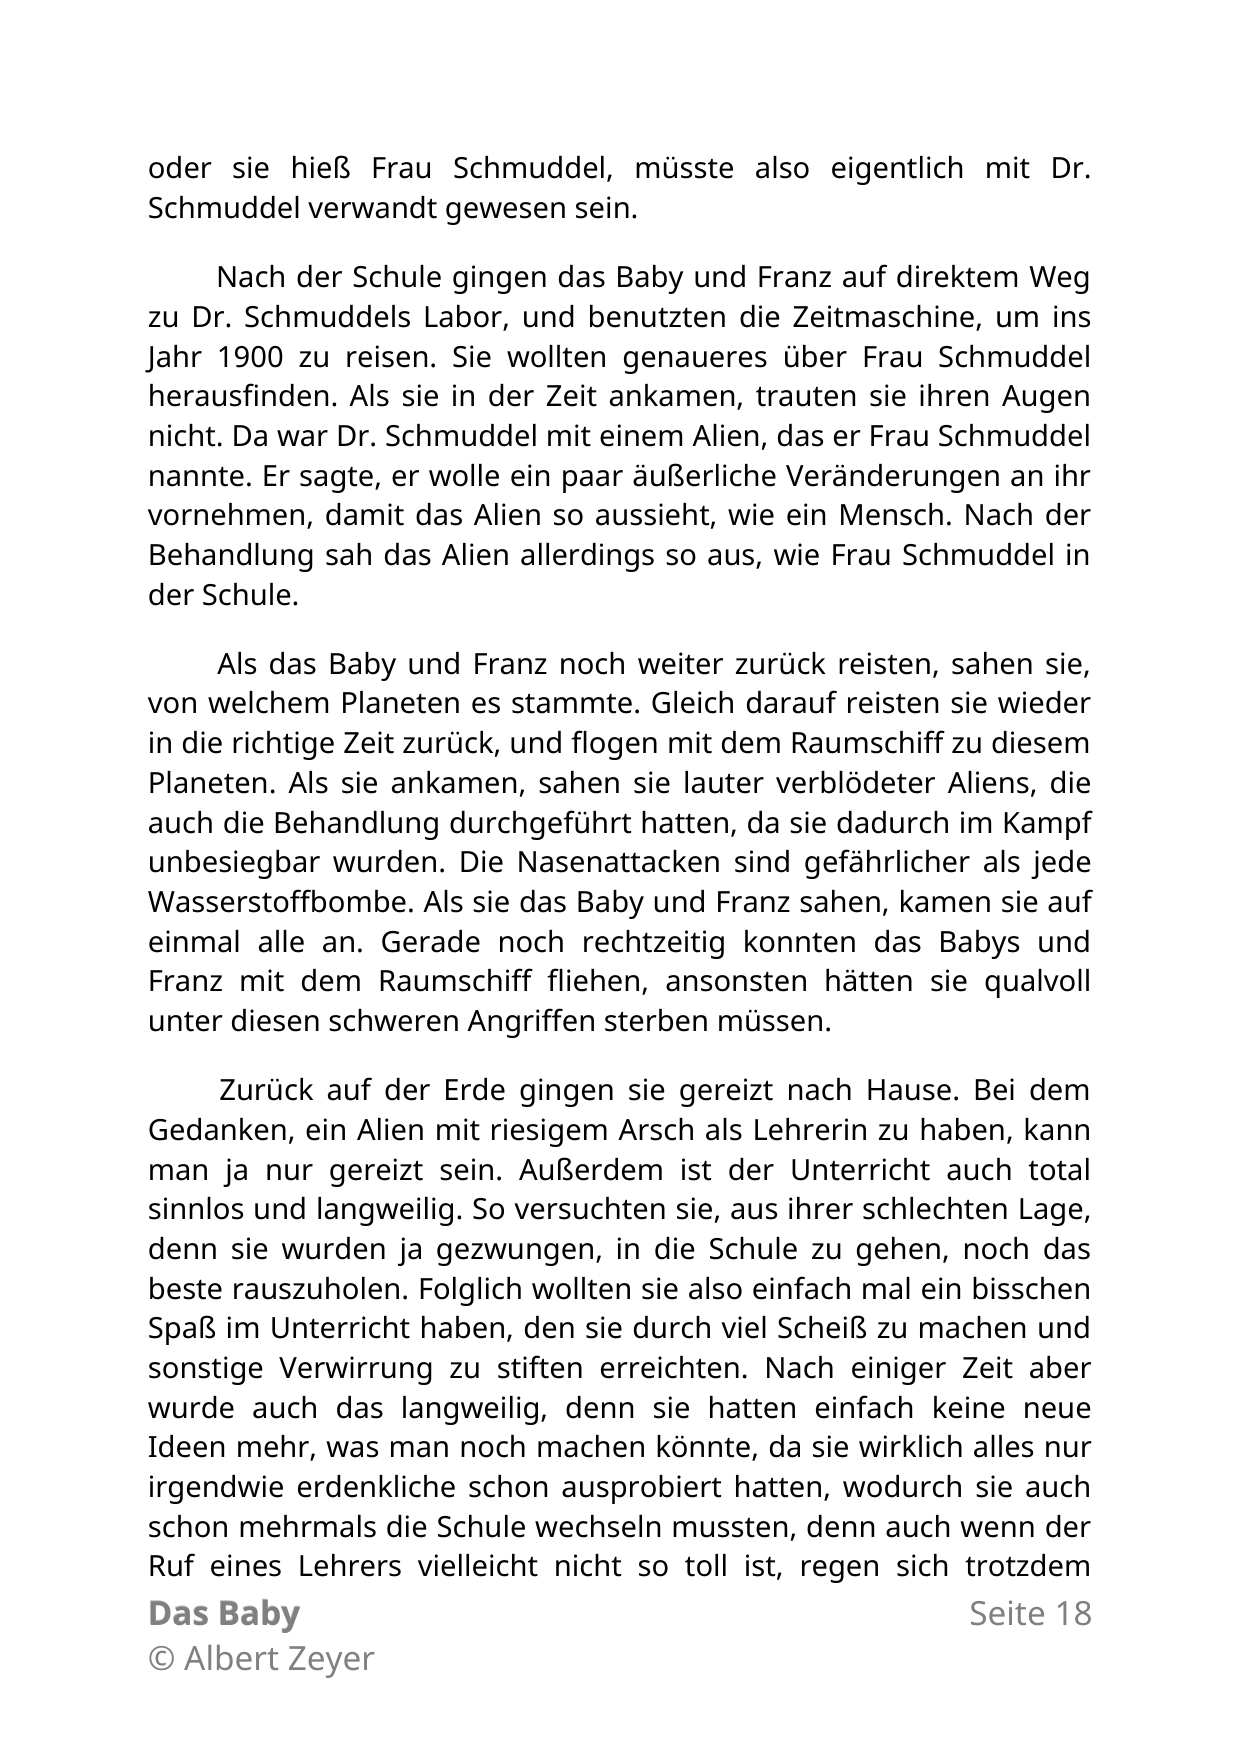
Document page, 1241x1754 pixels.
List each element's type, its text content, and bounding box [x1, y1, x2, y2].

text oder sie hieß Frau Schmuddel, müsste also eigentlich mit Dr. Schmuddel verwandt gewesen sein. [148, 148, 1092, 227]
text Nach der Schule gingen das Baby und Franz auf direktem Weg zu Dr. Schmuddels Labor, und benutzten die Zeitmaschine, um ins Jahr 1900 zu reisen. Sie wollten genaueres über Frau Schmuddel herausfinden. Als sie in der Zeit ankamen, trauten sie ihren Augen nicht. Da war Dr. Schmuddel mit einem Alien, das er Frau Schmuddel nannte. Er sagte, er wolle ein paar äußerliche Veränderungen an ihr vornehmen, damit das Alien so aussieht, wie ein Mensch. Nach der Behandlung sah das Alien allerdings so aus, wie Frau Schmuddel in der Schule. [148, 256, 1092, 614]
text Zurück auf der Erde gingen sie gereizt nach Hause. Bei dem Gedanken, ein Alien mit riesigem Arsch als Lehrerin zu haben, kann man ja nur gereizt sein. Außerdem ist der Unterricht auch total sinnlos und langweilig. So versuchten sie, aus ihrer schlechten Lage, denn sie wurden ja gezwungen, in die Schule zu gehen, noch das beste rauszuholen. Folglich wollten sie also einfach mal ein bisschen Spaß im Unterricht haben, den sie durch viel Scheiß zu machen und sonstige Verwirrung zu stiften erreichten. Nach einiger Zeit aber wurde auch das langweilig, denn sie hatten einfach keine neue Ideen mehr, was man noch machen könnte, da sie wirklich alles nur irgendwie erdenkliche schon ausprobiert hatten, wodurch sie auch schon mehrmals die Schule wechseln mussten, denn auch wenn der Ruf eines Lehrers vielleicht nicht so toll ist, regen sich trotzdem [148, 1069, 1092, 1585]
text Als das Baby und Franz noch weiter zurück reisten, sahen sie, von welchem Planeten es stammte. Gleich darauf reisten sie wieder in die richtige Zeit zurück, und flogen mit dem Raumschiff zu diesem Planeten. Als sie ankamen, sahen sie lauter verblödeter Aliens, die auch die Behandlung durchgeführt hatten, da sie dadurch im Kampf unbesiegbar wurden. Die Nasenattacken sind gefährlicher als jede Wasserstoffbombe. Als sie das Baby und Franz sahen, kamen sie auf einmal alle an. Gerade noch rechtzeitig konnten das Babys und Franz mit dem Raumschiff fliehen, ansonsten hätten sie qualvoll unter diesen schweren Angriffen sterben müssen. [148, 643, 1092, 1040]
